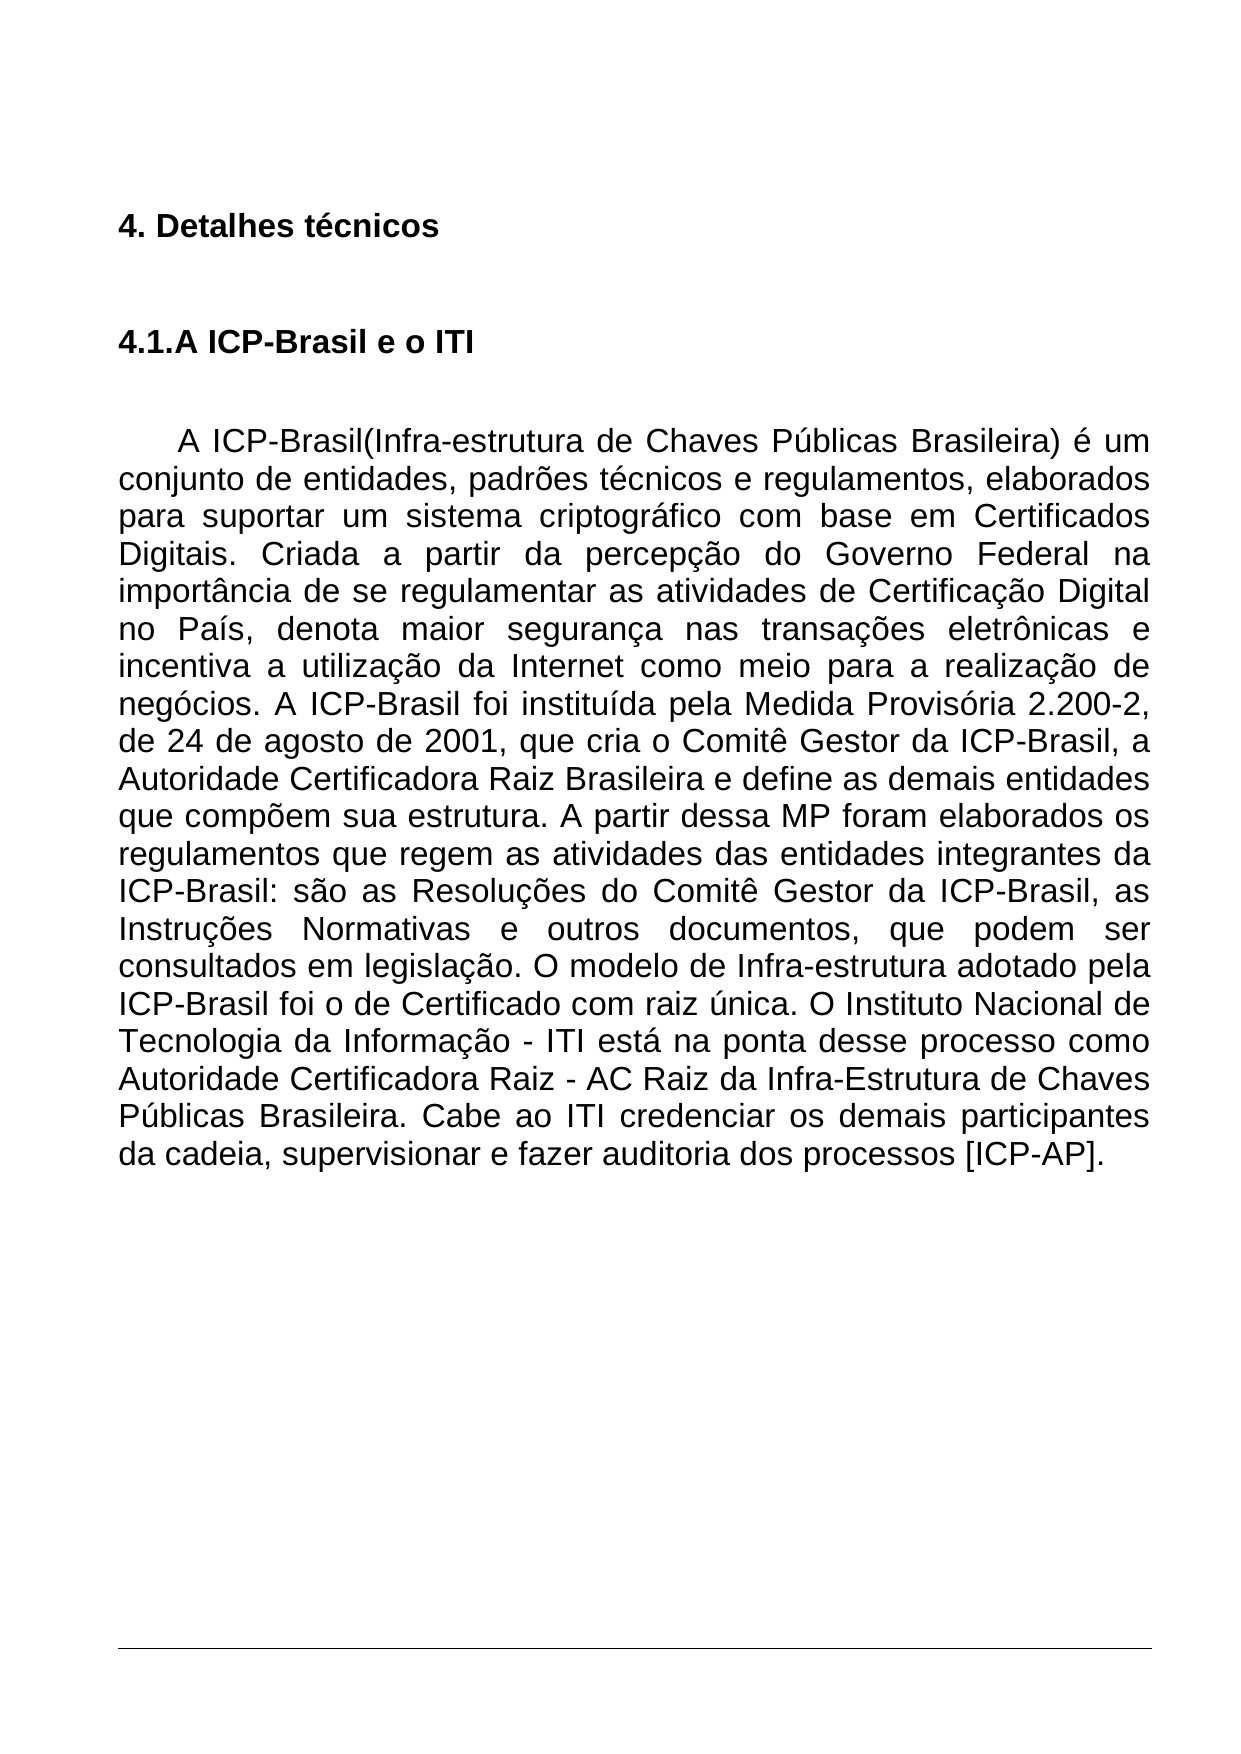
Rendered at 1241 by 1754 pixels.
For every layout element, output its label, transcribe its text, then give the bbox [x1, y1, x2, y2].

subtitle Detalhes técnicos [118, 207, 1152, 244]
text A ICP-Brasil(Infra-estrutura de Chaves Públicas Brasileira) é um conjunto de entidades, padrões técnicos e regulamentos, elaborados para suportar um sistema criptográfico com base em Certificados Digitais. Criada a partir da percepção do Governo Federal na importância de se regulamentar as atividades de Certificação Digital no País, denota maior segurança nas transações eletrônicas e incentiva a utilização da Internet como meio para a realização de negócios. A ICP-Brasil foi instituída pela Medida Provisória 2.200-2, de 24 de agosto de 2001, que cria o Comitê Gestor da ICP-Brasil, a Autoridade Certificadora Raiz Brasileira e define as demais entidades que compõem sua estrutura. A partir dessa MP foram elaborados os regulamentos que regem as atividades das entidades integrantes da ICP-Brasil: são as Resoluções do Comitê Gestor da ICP-Brasil, as Instruções Normativas e outros documentos, que podem ser consultados em legislação. O modelo de Infra-estrutura adotado pela ICP-Brasil foi o de Certificado com raiz única. O Instituto Nacional de Tecnologia da Informação - ITI está na ponta desse processo como Autoridade Certificadora Raiz - AC Raiz da Infra-Estrutura de Chaves Públicas Brasileira. Cabe ao ITI credenciar os demais participantes da cadeia, supervisionar e fazer auditoria dos processos [ICP-AP]. [118, 422, 1152, 1172]
subtitle A ICP-Brasil e o ITI [118, 323, 1152, 360]
